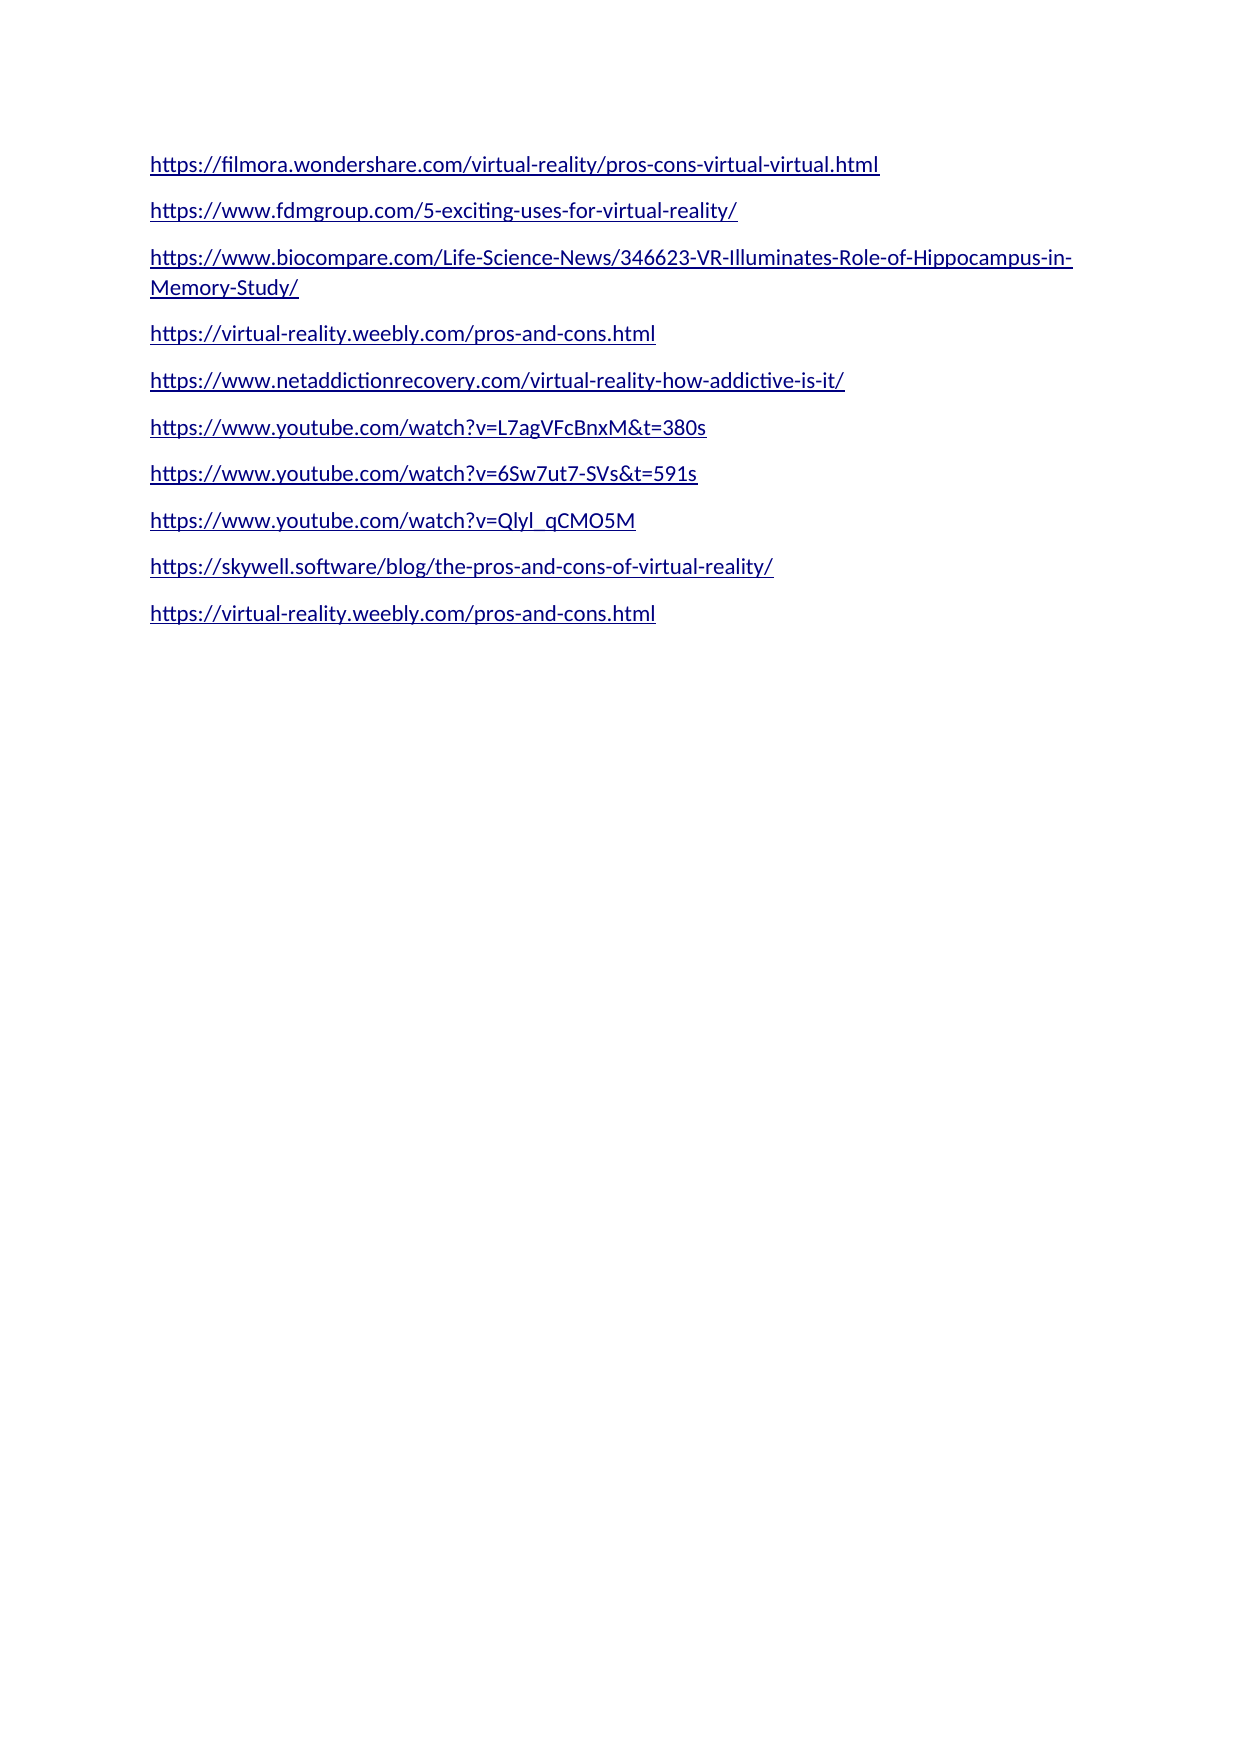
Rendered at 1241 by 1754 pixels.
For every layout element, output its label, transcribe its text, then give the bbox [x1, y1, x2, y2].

text https://www.youtube.com/watch?v=L7agVFcBnxM&t=380s [150, 413, 1090, 441]
text https://www.fdmgroup.com/5-exciting-uses-for-virtual-reality/ [150, 197, 1090, 224]
text https://filmora.wondershare.com/virtual-reality/pros-cons-virtual-virtual.html [150, 150, 1090, 178]
text https://www.biocompare.com/Life-Science-News/346623-VR-Illuminates-Role-of-Hippocampus-in-Memory-Study/ [150, 243, 1090, 301]
text https://www.youtube.com/watch?v=6Sw7ut7-SVs&t=591s [150, 459, 1090, 487]
text https://skywell.software/blog/the-pros-and-cons-of-virtual-reality/ [150, 552, 1090, 580]
text https://virtual-reality.weebly.com/pros-and-cons.html [150, 319, 1090, 348]
text https://www.youtube.com/watch?v=Qlyl_qCMO5M [150, 506, 1090, 534]
text https://virtual-reality.weebly.com/pros-and-cons.html [150, 599, 1090, 627]
text https://www.netaddictionrecovery.com/virtual-reality-how-addictive-is-it/ [150, 366, 1090, 394]
